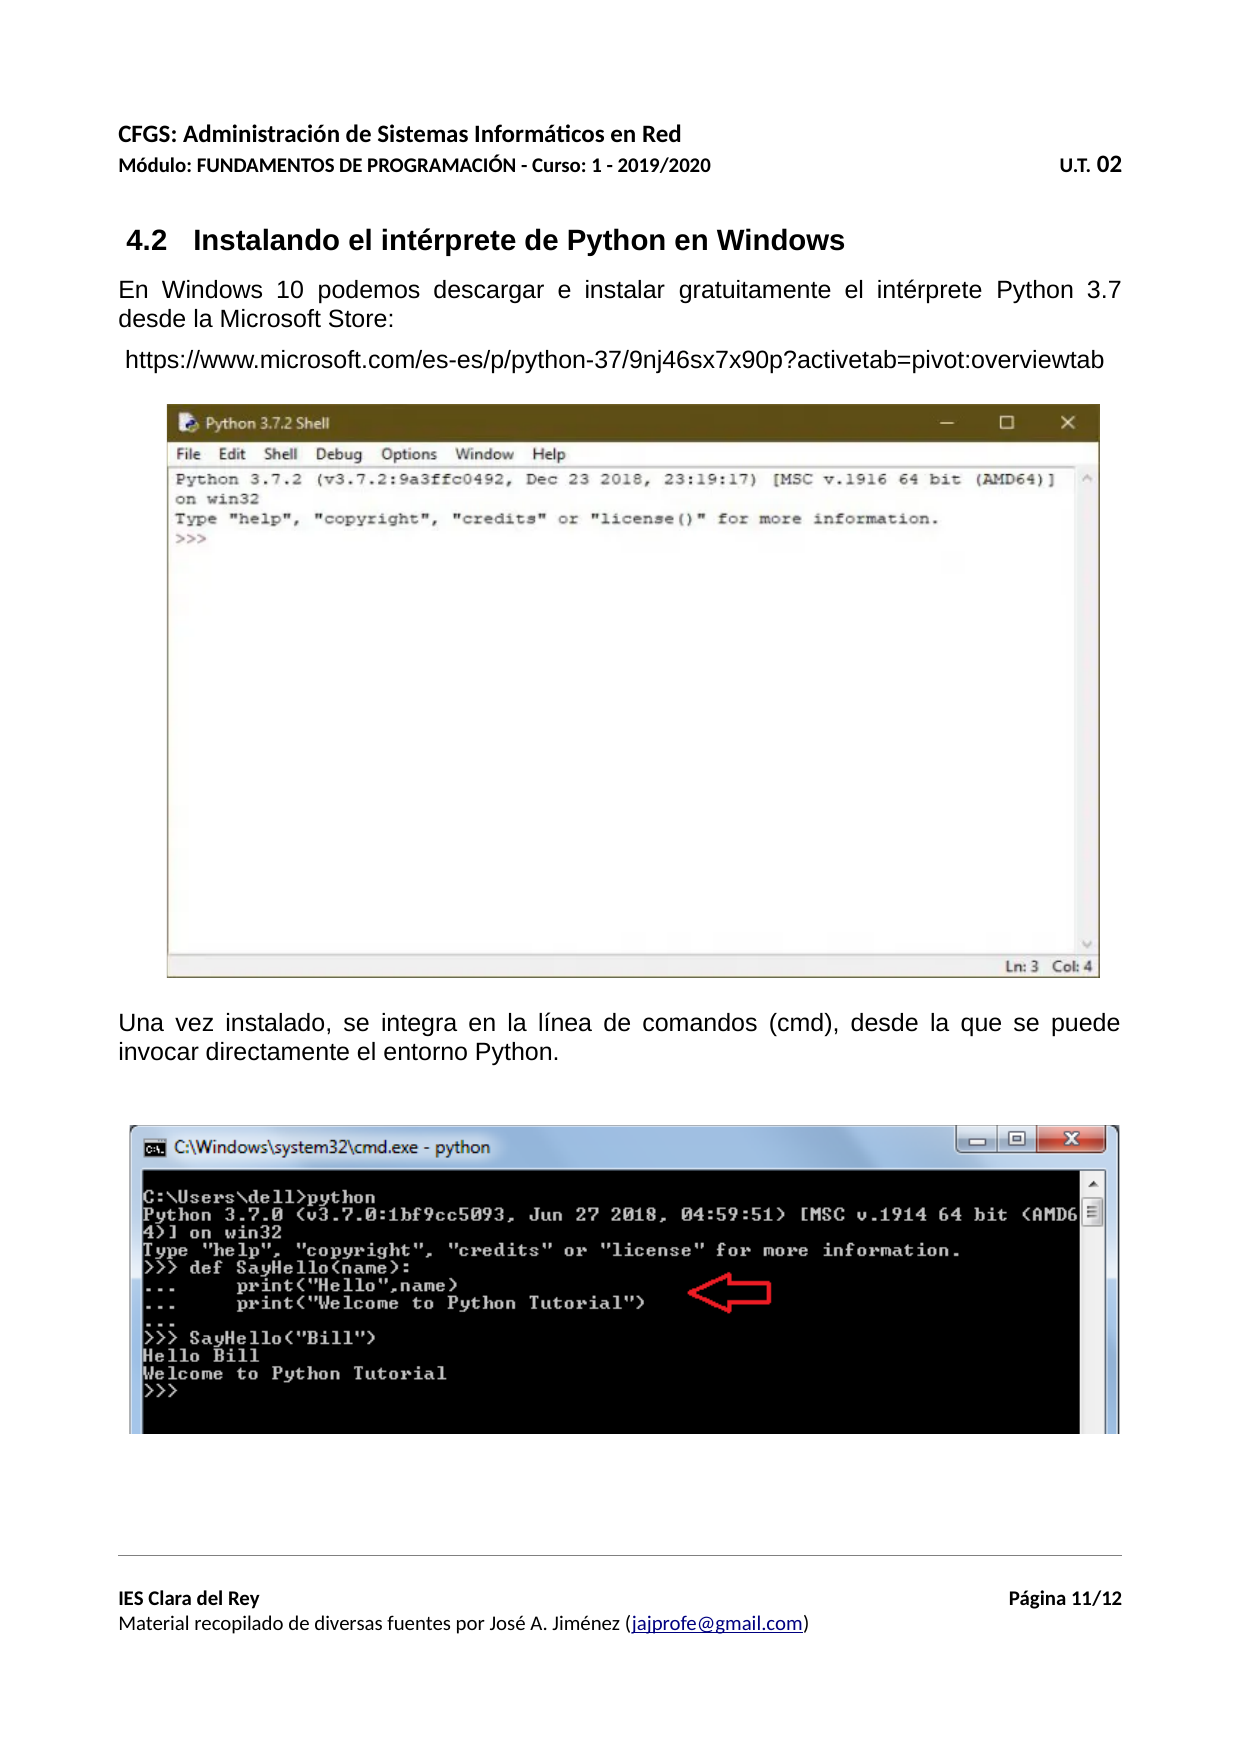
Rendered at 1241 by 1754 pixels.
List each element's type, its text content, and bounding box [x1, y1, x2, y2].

text Una vez instalado, se integra en la línea de comandos (cmd), desde la que se puede invocar directamente el entorno Python. [118, 386, 1122, 1066]
text https://www.microsoft.com/es-es/p/python-37/9nj46sx7x90p?activetab=pivot:overviewtab [118, 345, 1122, 374]
picture [129, 1125, 1121, 1434]
picture [166, 404, 1100, 978]
text En Windows 10 podemos descargar e instalar gratuitamente el intérprete Python 3.7 desde la Microsoft Store: [118, 276, 1122, 333]
subtitle Instalando el intérprete de Python en Windows [118, 223, 1122, 257]
